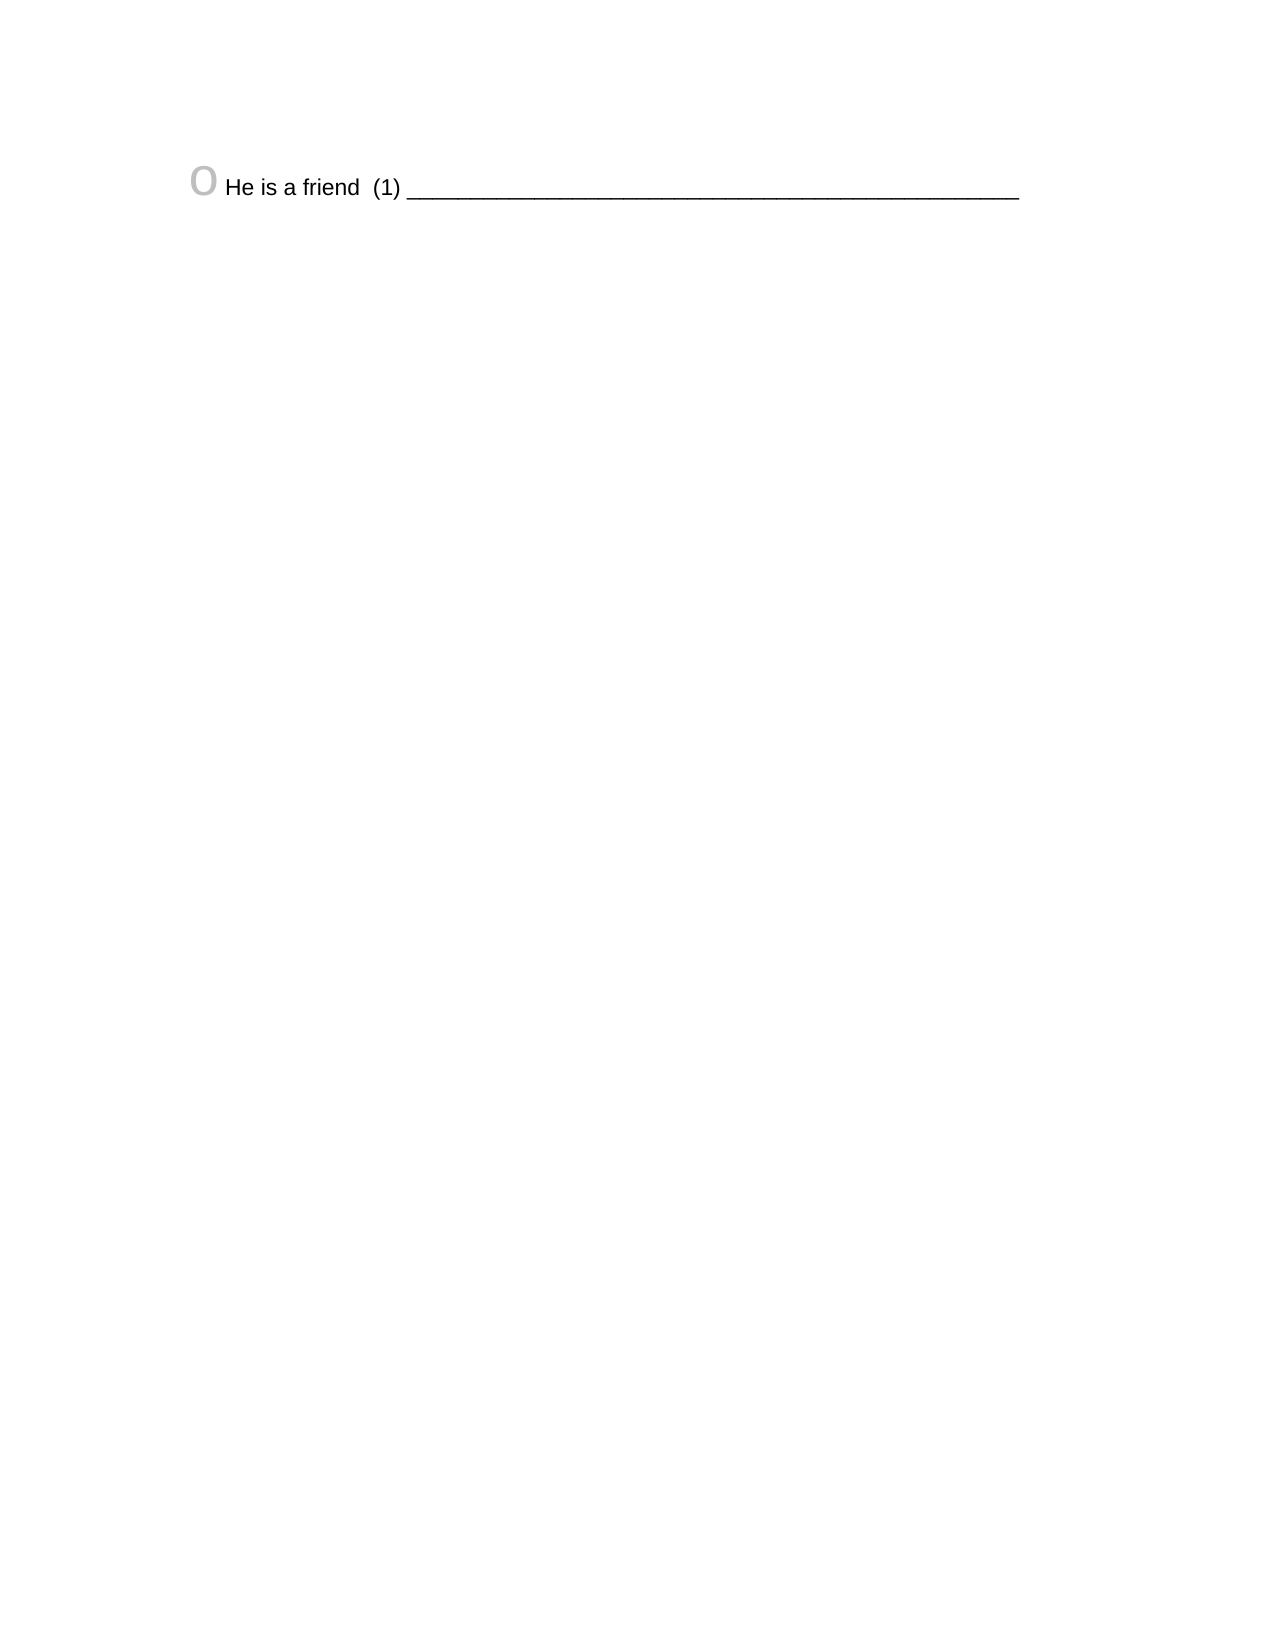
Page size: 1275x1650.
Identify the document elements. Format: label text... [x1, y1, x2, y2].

list He is a friend (1) ________________________________________________ [187, 150, 1125, 211]
